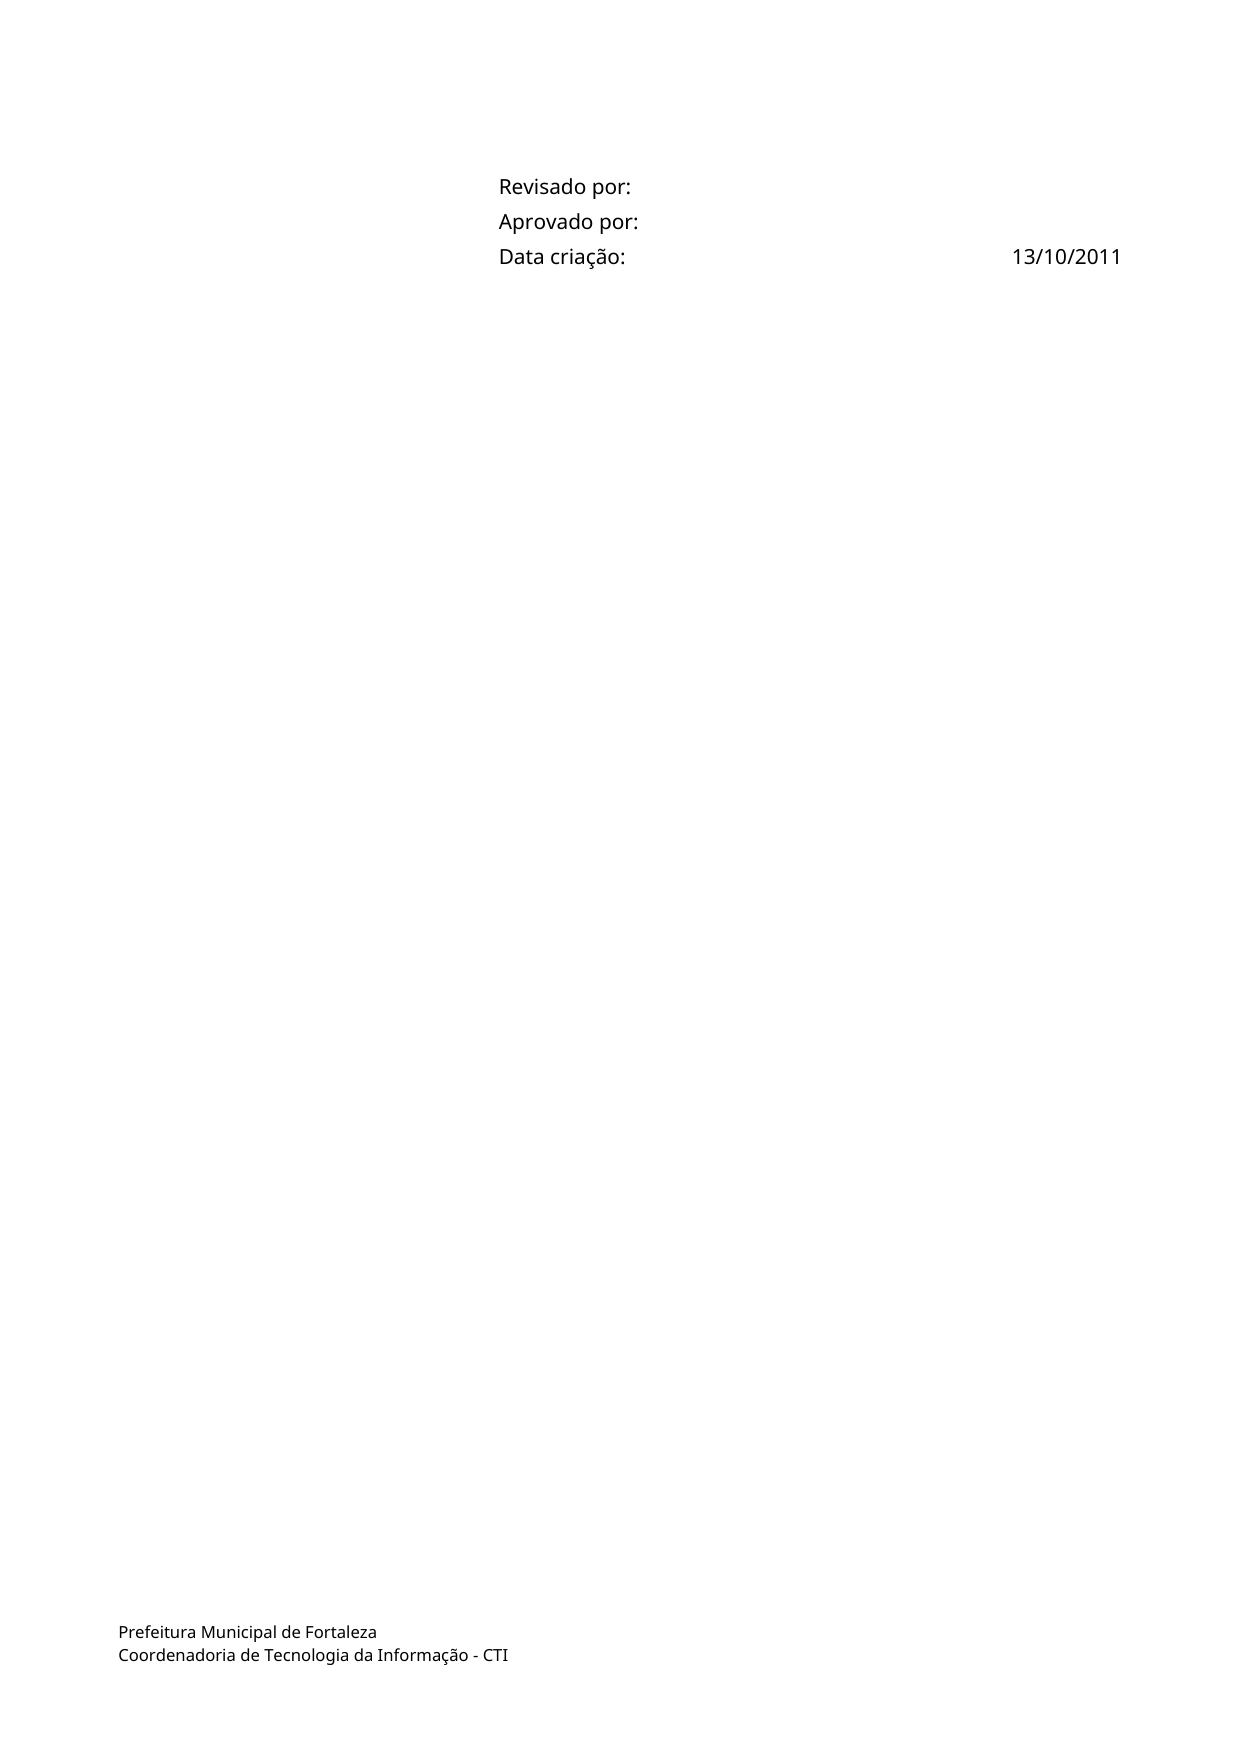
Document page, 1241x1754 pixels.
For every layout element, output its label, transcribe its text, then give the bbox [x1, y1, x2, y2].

table_cell Revisado por: [487, 173, 697, 207]
table_cell 13/10/2011 [698, 242, 1133, 277]
table_cell Data criação: [487, 242, 697, 277]
table_cell [698, 173, 1133, 207]
table_cell [698, 207, 1133, 242]
table_cell Aprovado por: [487, 207, 697, 242]
